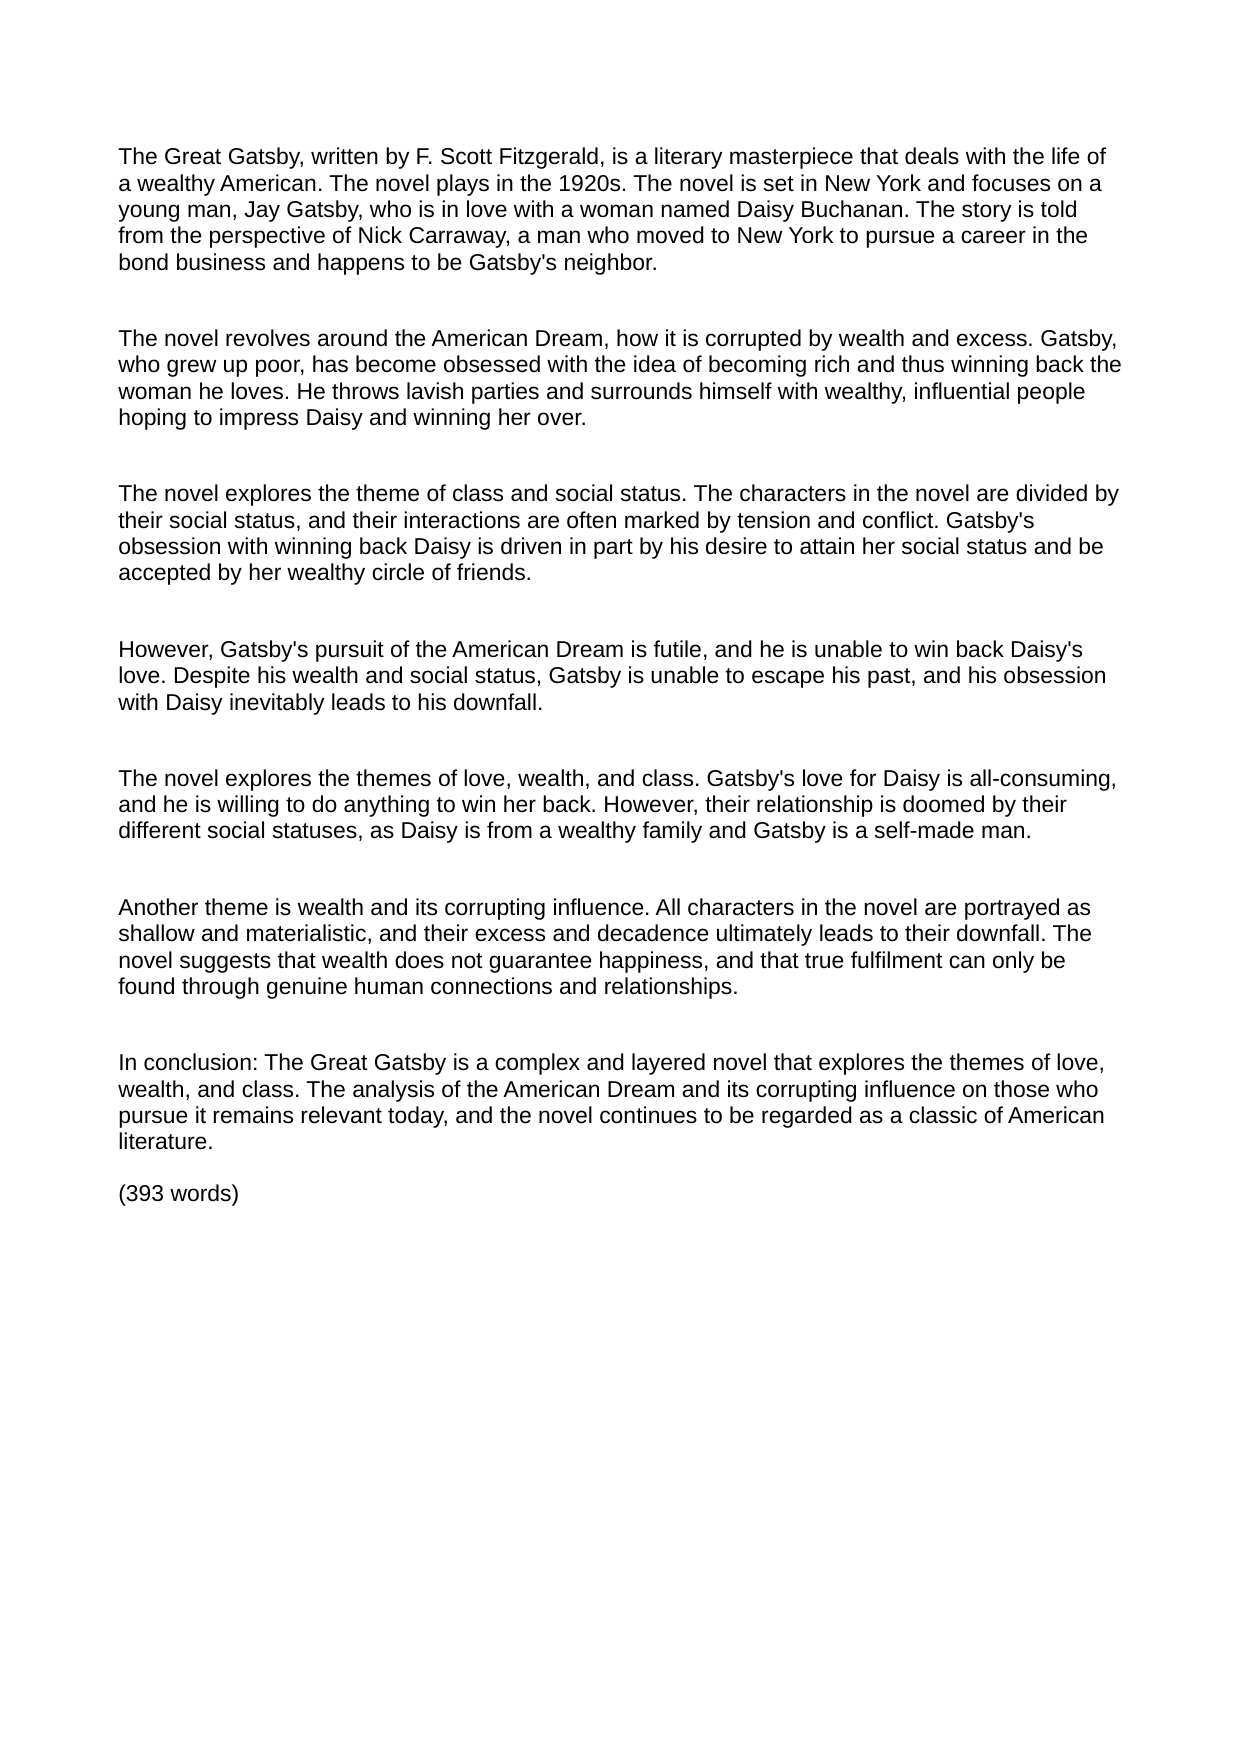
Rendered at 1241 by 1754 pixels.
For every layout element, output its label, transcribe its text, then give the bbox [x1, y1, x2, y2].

text The novel revolves around the American Dream, how it is corrupted by wealth and excess. Gatsby, who grew up poor, has become obsessed with the idea of becoming rich and thus winning back the woman he loves. He throws lavish parties and surrounds himself with wealthy, influential people hoping to impress Daisy and winning her over. [118, 325, 1122, 430]
text The novel explores the themes of love, wealth, and class. Gatsby's love for Daisy is all-consuming, and he is willing to do anything to win her back. However, their relationship is doomed by their different social statuses, as Daisy is from a wealthy family and Gatsby is a self-made man. [118, 765, 1122, 844]
text The Great Gatsby, written by F. Scott Fitzgerald, is a literary masterpiece that deals with the life of a wealthy American. The novel plays in the 1920s. The novel is set in New York and focuses on a young man, Jay Gatsby, who is in love with a woman named Daisy Buchanan. The story is told from the perspective of Nick Carraway, a man who moved to New York to pursue a career in the bond business and happens to be Gatsby's neighbor. [118, 143, 1122, 275]
text The novel explores the theme of class and social status. The characters in the novel are divided by their social status, and their interactions are often marked by tension and conflict. Gatsby's obsession with winning back Daisy is driven in part by his desire to attain her social status and be accepted by her wealthy circle of friends. [118, 480, 1122, 586]
text Another theme is wealth and its corrupting influence. All characters in the novel are portrayed as shallow and materialistic, and their excess and decadence ultimately leads to their downfall. The novel suggests that wealth does not guarantee happiness, and that true fulfilment can only be found through genuine human connections and relationships. [118, 894, 1122, 999]
text (393 words) [118, 1180, 1122, 1206]
text However, Gatsby's pursuit of the American Dream is futile, and he is unable to win back Daisy's love. Despite his wealth and social status, Gatsby is unable to escape his past, and his obsession with Daisy inevitably leads to his downfall. [118, 636, 1122, 715]
text In conclusion: The Great Gatsby is a complex and layered novel that explores the themes of love, wealth, and class. The analysis of the American Dream and its corrupting influence on those who pursue it remains relevant today, and the novel continues to be regarded as a classic of American literature. [118, 1049, 1122, 1155]
